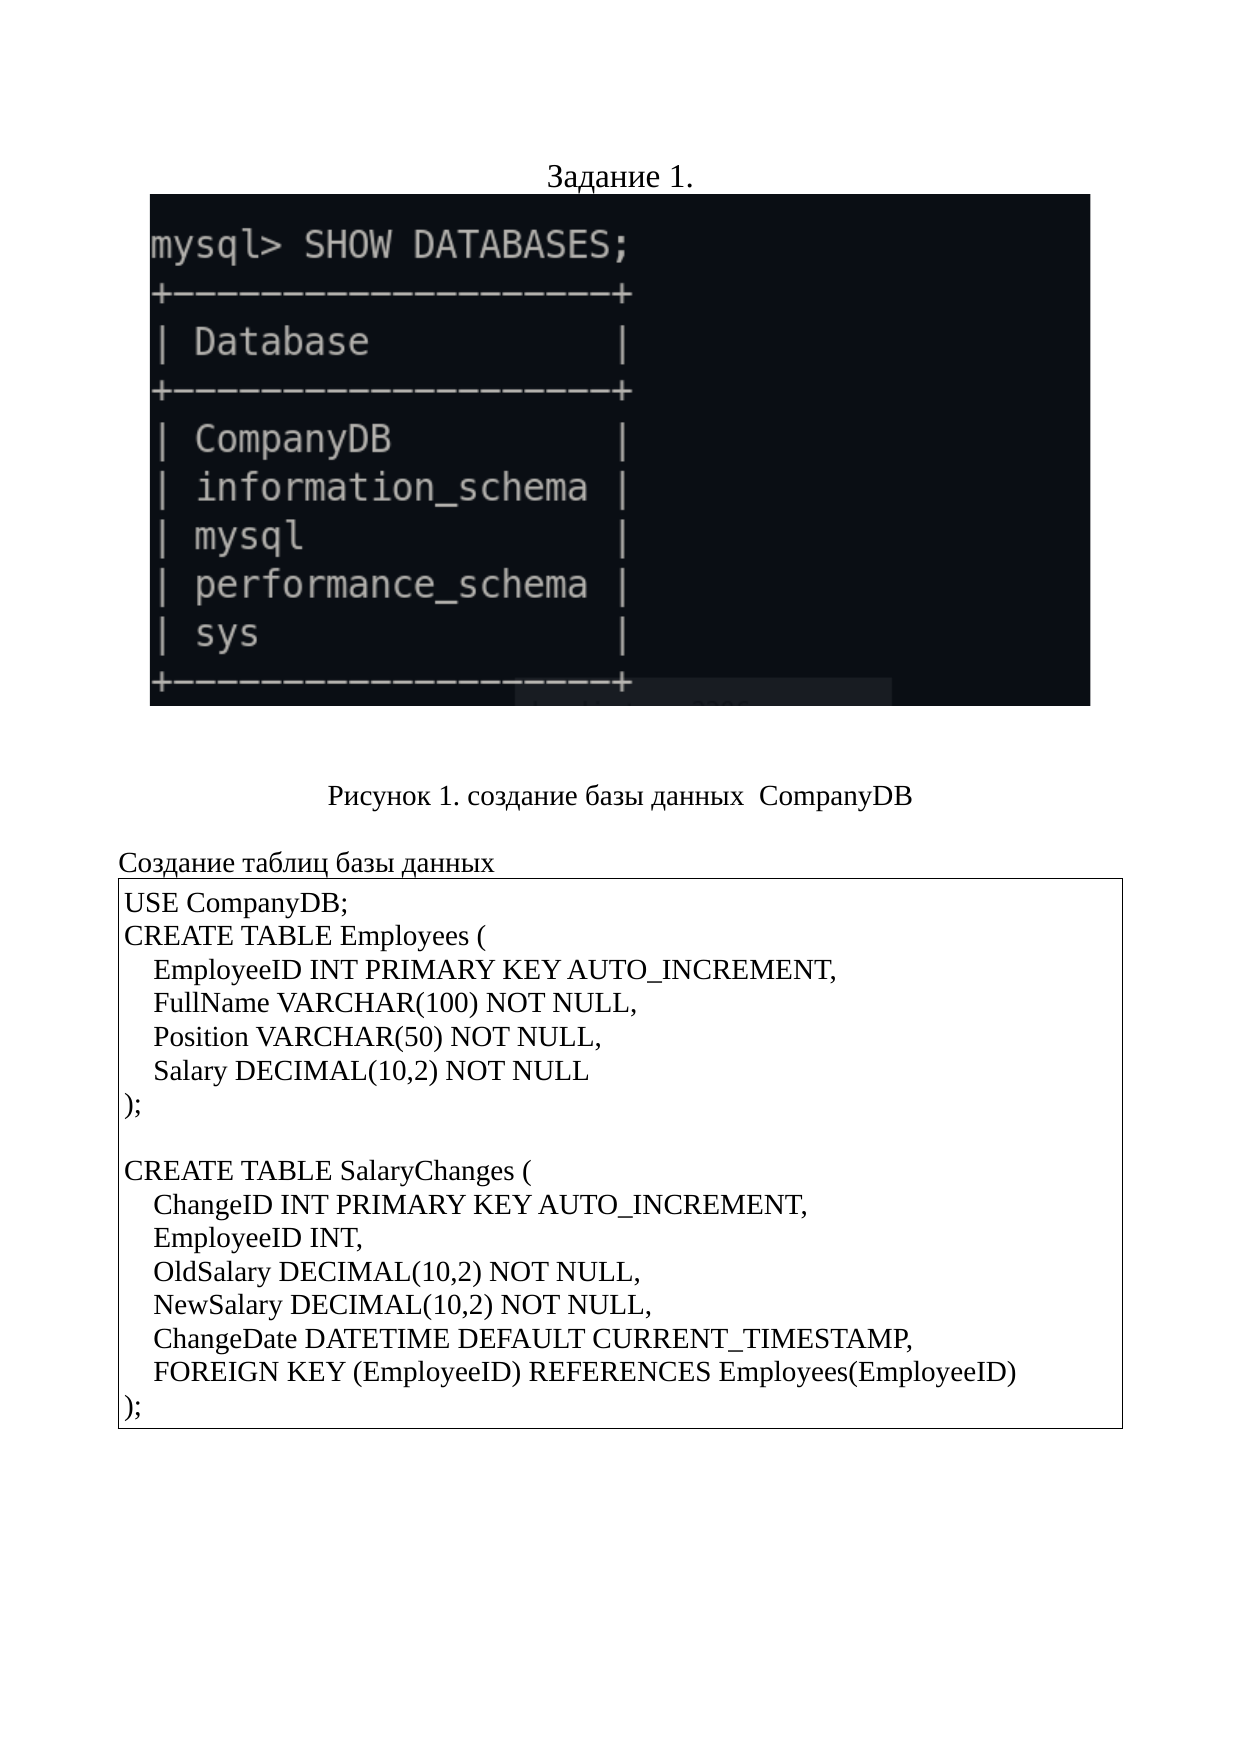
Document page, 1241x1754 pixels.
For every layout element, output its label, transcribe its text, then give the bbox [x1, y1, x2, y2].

table_header USE CompanyDB; CREATE TABLE Employees ( EmployeeID INT PRIMARY KEY AUTO_INCREMENT, FullName VARCHAR(100) NOT NULL, Position VARCHAR(50) NOT NULL, Salary DECIMAL(10,2) NOT NULL ); CREATE TABLE SalaryChanges ( ChangeID INT PRIMARY KEY AUTO_INCREMENT, EmployeeID INT, OldSalary DECIMAL(10,2) NOT NULL, NewSalary DECIMAL(10,2) NOT NULL, ChangeDate DATETIME DEFAULT CURRENT_TIMESTAMP, FOREIGN KEY (EmployeeID) REFERENCES Employees(EmployeeID) ); [119, 879, 1122, 1427]
text Создание таблиц базы данных [118, 845, 1122, 878]
text Задание 1. [118, 156, 1122, 195]
picture [149, 194, 1091, 706]
text Рисунок 1. создание базы данных CompanyDB [118, 778, 1122, 811]
